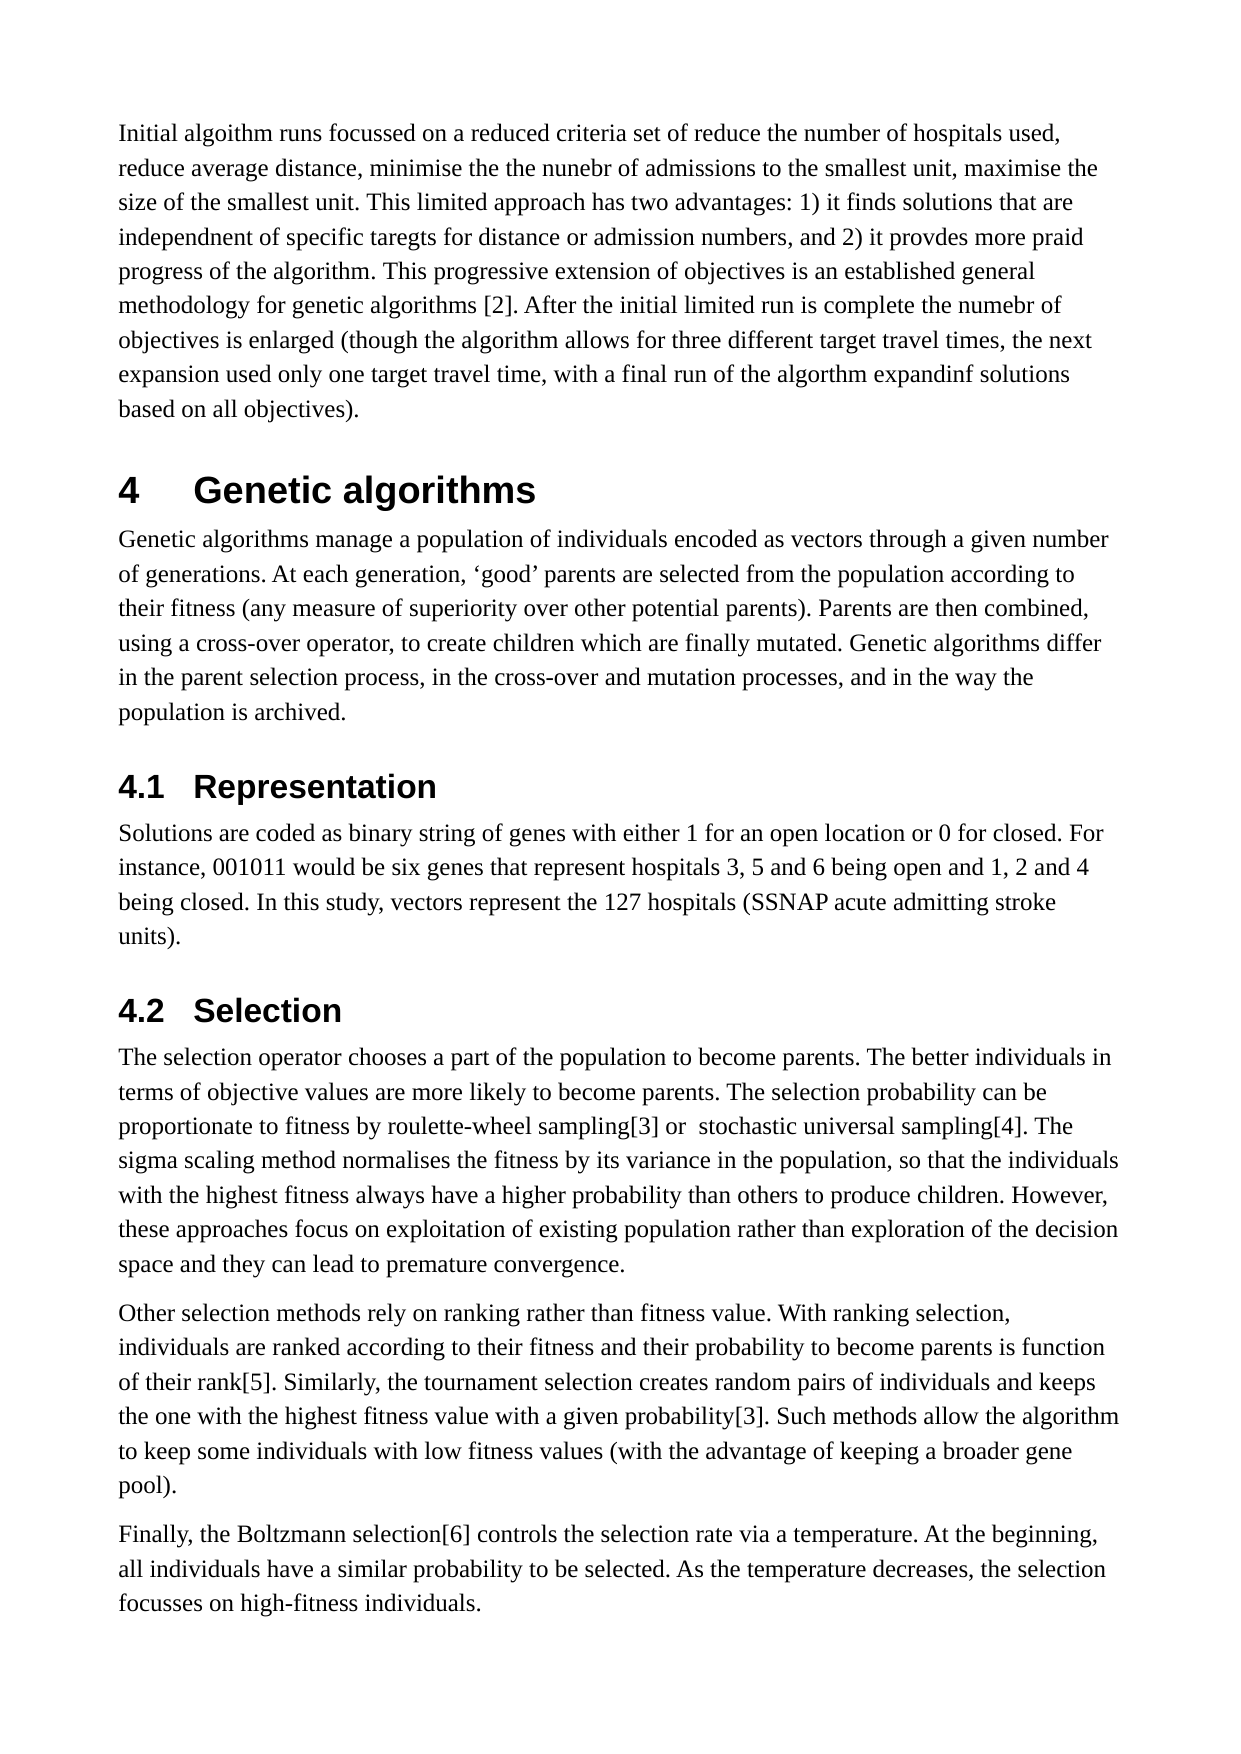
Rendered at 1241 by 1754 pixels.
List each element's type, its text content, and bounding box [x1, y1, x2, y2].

text Solutions are coded as binary string of genes with either 1 for an open location or 0 for closed. For instance, 001011 would be six genes that represent hospitals 3, 5 and 6 being open and 1, 2 and 4 being closed. In this study, vectors represent the 127 hospitals (SSNAP acute admitting stroke units). [118, 818, 1122, 950]
text Initial algoithm runs focussed on a reduced criteria set of reduce the number of hospitals used, reduce average distance, minimise the the nunebr of admissions to the smallest unit, maximise the size of the smallest unit. This limited approach has two advantages: 1) it finds solutions that are independnent of specific taregts for distance or admission numbers, and 2) it provdes more praid progress of the algorithm. This progressive extension of objectives is an established general methodology for genetic algorithms [2]⁠.⁠ After the initial limited run is complete the numebr of objectives is enlarged (though the algorithm allows for three different target travel times, the next expansion used only one target travel time, with a final run of the algorthm expandinf solutions based on all objectives). [118, 118, 1122, 423]
text Genetic algorithms manage a population of individuals encoded as vectors through a given number of generations. At each generation, ‘good’ parents are selected from the population according to their fitness (any measure of superiority over other potential parents). Parents are then combined, using a cross-over operator, to create children which are finally mutated. Genetic algorithms differ in the parent selection process, in the cross-over and mutation processes, and in the way the population is archived. [118, 524, 1122, 725]
subtitle Genetic algorithms [118, 468, 1122, 512]
text Other selection methods rely on ranking rather than fitness value. With ranking selection, individuals are ranked according to their fitness and their probability to become parents is function of their rank[5]. Similarly, the tournament selection creates random pairs of individuals and keeps the one with the highest fitness value with a given probability[3]. Such methods allow the algorithm to keep some individuals with low fitness values (with the advantage of keeping a broader gene pool). [118, 1298, 1122, 1499]
text The selection operator chooses a part of the population to become parents. The better individuals in terms of objective values are more likely to become parents. The selection probability can be proportionate to fitness by roulette-wheel sampling[3] or stochastic universal sampling[4]. The sigma scaling method normalises the fitness by its variance in the population, so that the individuals with the highest fitness always have a higher probability than others to produce children. However, these approaches focus on exploitation of existing population rather than exploration of the decision space and they can lead to premature convergence. [118, 1042, 1122, 1278]
text Finally, the Boltzmann selection[6] controls the selection rate via a temperature. At the beginning, all individuals have a similar probability to be selected. As the temperature decreases, the selection focusses on high-fitness individuals. [118, 1519, 1122, 1617]
subtitle Representation [118, 766, 1122, 805]
subtitle Selection [118, 991, 1122, 1029]
